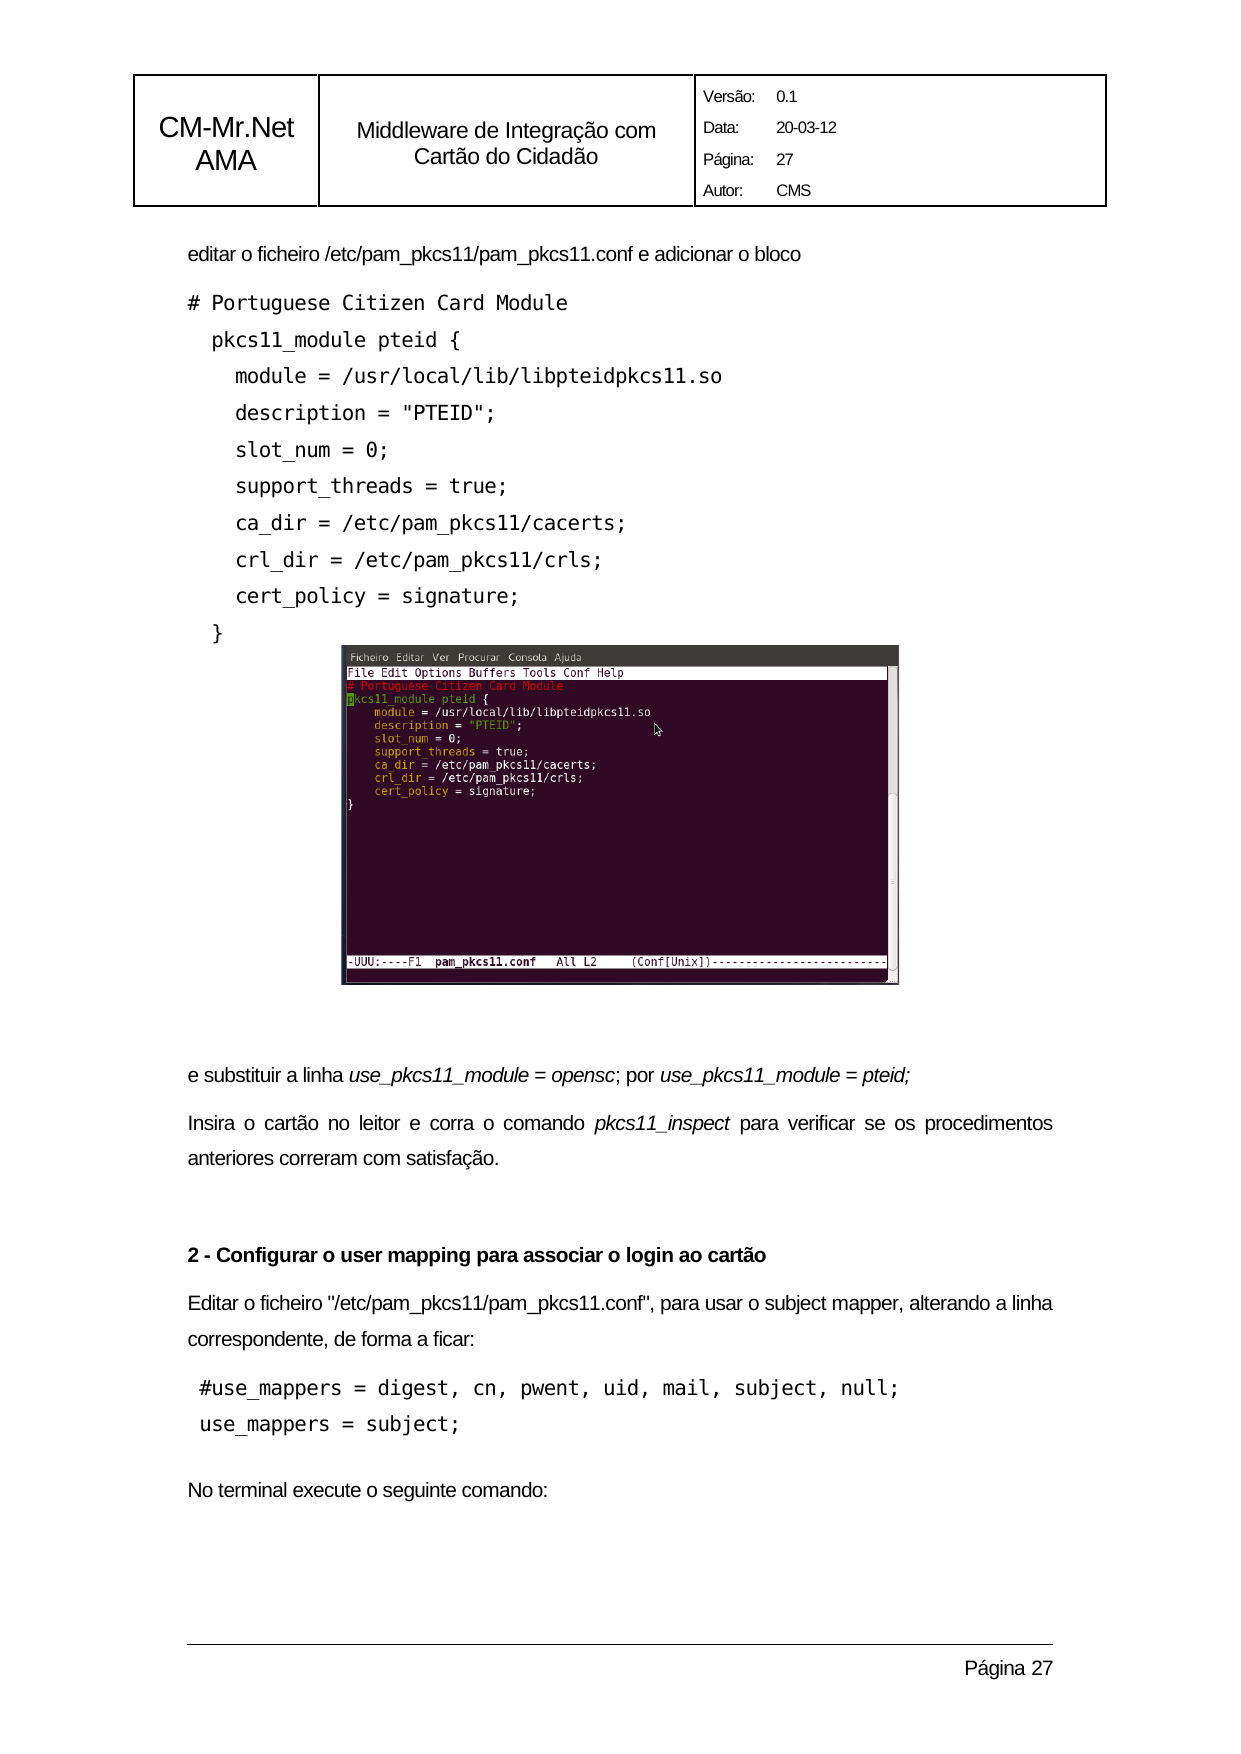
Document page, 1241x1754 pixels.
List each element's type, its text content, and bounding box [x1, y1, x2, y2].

text module = /usr/local/lib/libpteidpkcs11.so [187, 364, 1053, 389]
text 2 - Configurar o user mapping para associar o login ao cartão [187, 1243, 1053, 1267]
text pkcs11_module pteid { [187, 328, 1053, 352]
picture [341, 645, 900, 985]
text support_threads = true; [187, 474, 1053, 499]
text slot_num = 0; [187, 438, 1053, 462]
text use_mappers = subject; [187, 1412, 1053, 1437]
text No terminal execute o seguinte comando: [187, 1478, 1053, 1502]
text Insira o cartão no leitor e corra o comando pkcs11_inspect para verificar se os procedimentos anteriores correram com satisfação. [187, 1111, 1053, 1170]
text Editar o ficheiro "/etc/pam_pkcs11/pam_pkcs11.conf", para usar o subject mapper, alterando a linha correspondente, de forma a ficar: [187, 1292, 1053, 1351]
text ca_dir = /etc/pam_pkcs11/cacerts; [187, 511, 1053, 535]
text description = "PTEID"; [187, 401, 1053, 425]
text # Portuguese Citizen Card Module [187, 291, 1053, 315]
text } [187, 621, 1053, 645]
text cert_policy = signature; [187, 584, 1053, 609]
text #use_mappers = digest, cn, pwent, uid, mail, subject, null; [187, 1376, 1053, 1400]
text editar o ficheiro /etc/pam_pkcs11/pam_pkcs11.conf e adicionar o bloco [187, 242, 1053, 266]
text crl_dir = /etc/pam_pkcs11/crls; [187, 548, 1053, 572]
text e substituir a linha use_pkcs11_module = opensc; por use_pkcs11_module = pteid; [187, 1063, 1053, 1087]
